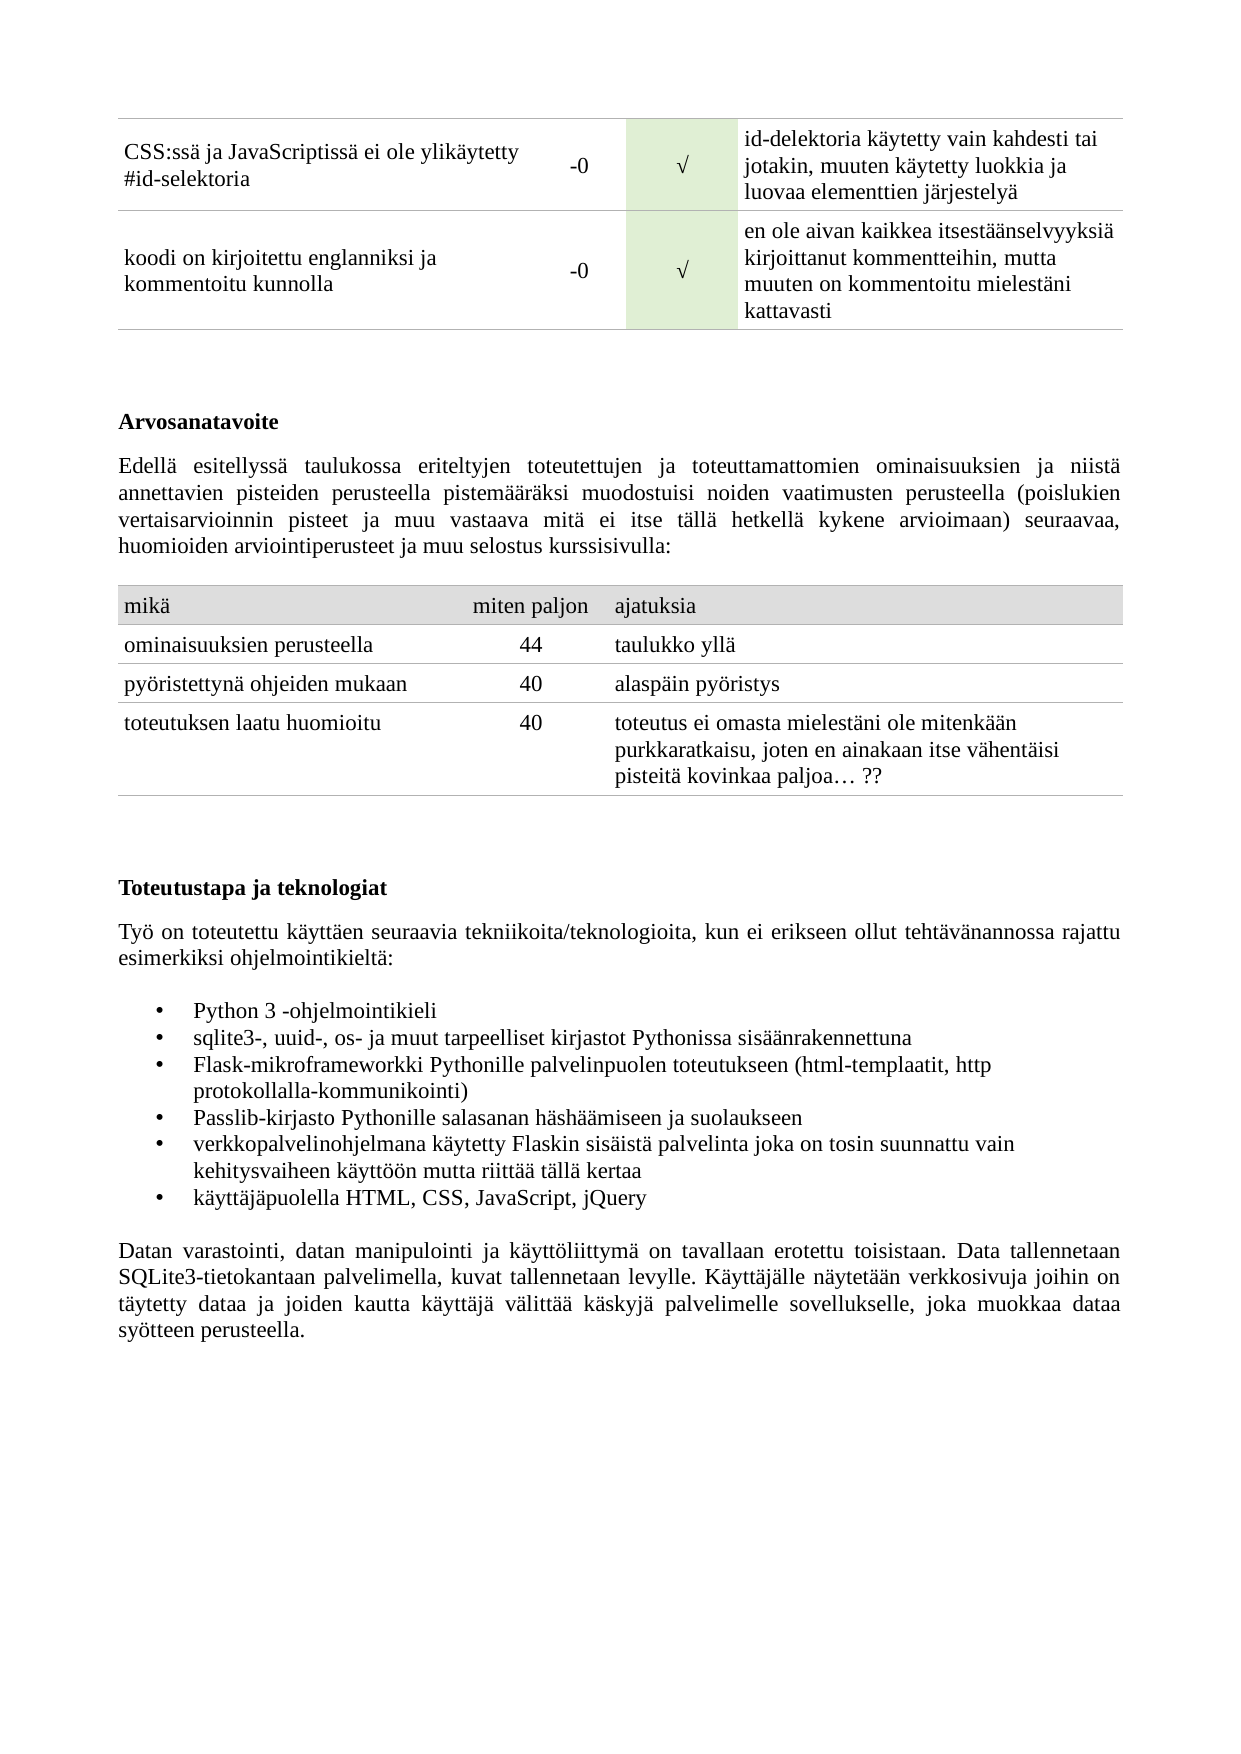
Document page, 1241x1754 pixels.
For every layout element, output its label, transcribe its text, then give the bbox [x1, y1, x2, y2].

list Passlib-kirjasto Pythonille salasanan häshäämiseen ja suolaukseen [156, 1104, 1122, 1130]
table_header mikä [118, 586, 453, 624]
table_header ajatuksia [609, 586, 1123, 624]
table_cell ominaisuuksien perusteella [118, 625, 453, 663]
table_cell toteutuksen laatu huomioitu [118, 703, 453, 794]
table_cell √ [626, 119, 738, 210]
table_cell toteutus ei omasta mielestäni ole mitenkään purkkaratkaisu, joten en ainakaan itse vähentäisi pisteitä kovinkaa paljoa… ?? [609, 703, 1123, 794]
table_cell en ole aivan kaikkea itsestäänselvyyksiä kirjoittanut kommentteihin, mutta muuten on kommentoitu mielestäni kattavasti [739, 211, 1123, 329]
table_cell √ [626, 211, 738, 329]
list Flask-mikroframeworkki Pythonille palvelinpuolen toteutukseen (html-templaatit, http protokollalla-kommunikointi) [156, 1051, 1122, 1104]
list käyttäjäpuolella HTML, CSS, JavaScript, jQuery [156, 1183, 1122, 1210]
table_cell pyöristettynä ohjeiden mukaan [118, 664, 453, 702]
table_cell 44 [453, 625, 609, 663]
table_cell taulukko yllä [609, 625, 1123, 663]
table_cell CSS:ssä ja JavaScriptissä ei ole ylikäytetty #id-selektoria [118, 119, 532, 210]
table_cell alaspäin pyöristys [609, 664, 1123, 702]
list verkkopalvelinohjelmana käytetty Flaskin sisäistä palvelinta joka on tosin suunnattu vain kehitysvaiheen käyttöön mutta riittää tällä kertaa [156, 1130, 1122, 1183]
subtitle Arvosanatavoite [118, 408, 1122, 434]
subtitle Toteutustapa ja teknologiat [118, 873, 1122, 900]
table_cell koodi on kirjoitettu englanniksi ja kommentoitu kunnolla [118, 211, 532, 329]
list Python 3 -ohjelmointikieli [156, 997, 1122, 1024]
table_cell id-delektoria käytetty vain kahdesti tai jotakin, muuten käytetty luokkia ja luovaa elementtien järjestelyä [739, 119, 1123, 210]
text Datan varastointi, datan manipulointi ja käyttöliittymä on tavallaan erotettu toisistaan. Data tallennetaan SQLite3-tietokantaan palvelimella, kuvat tallennetaan levylle. Käyttäjälle näytetään verkkosivuja joihin on täytetty dataa ja joiden kautta käyttäjä välittää käskyjä palvelimelle sovellukselle, joka muokkaa dataa syötteen perusteella. [118, 1236, 1122, 1343]
table_cell -0 [532, 211, 626, 329]
table_cell 40 [453, 664, 609, 702]
table_header miten paljon [453, 586, 609, 624]
table_cell 40 [453, 703, 609, 794]
list sqlite3-, uuid-, os- ja muut tarpeelliset kirjastot Pythonissa sisäänrakennettuna [156, 1024, 1122, 1051]
table_cell -0 [532, 119, 626, 210]
text Edellä esitellyssä taulukossa eriteltyjen toteutettujen ja toteuttamattomien ominaisuuksien ja niistä annettavien pisteiden perusteella pistemääräksi muodostuisi noiden vaatimusten perusteella (poislukien vertaisarvioinnin pisteet ja muu vastaava mitä ei itse tällä hetkellä kykene arvioimaan) seuraavaa, huomioiden arviointiperusteet ja muu selostus kurssisivulla: [118, 452, 1122, 558]
text Työ on toteutettu käyttäen seuraavia tekniikoita/teknologioita, kun ei erikseen ollut tehtävänannossa rajattu esimerkiksi ohjelmointikieltä: [118, 918, 1122, 971]
